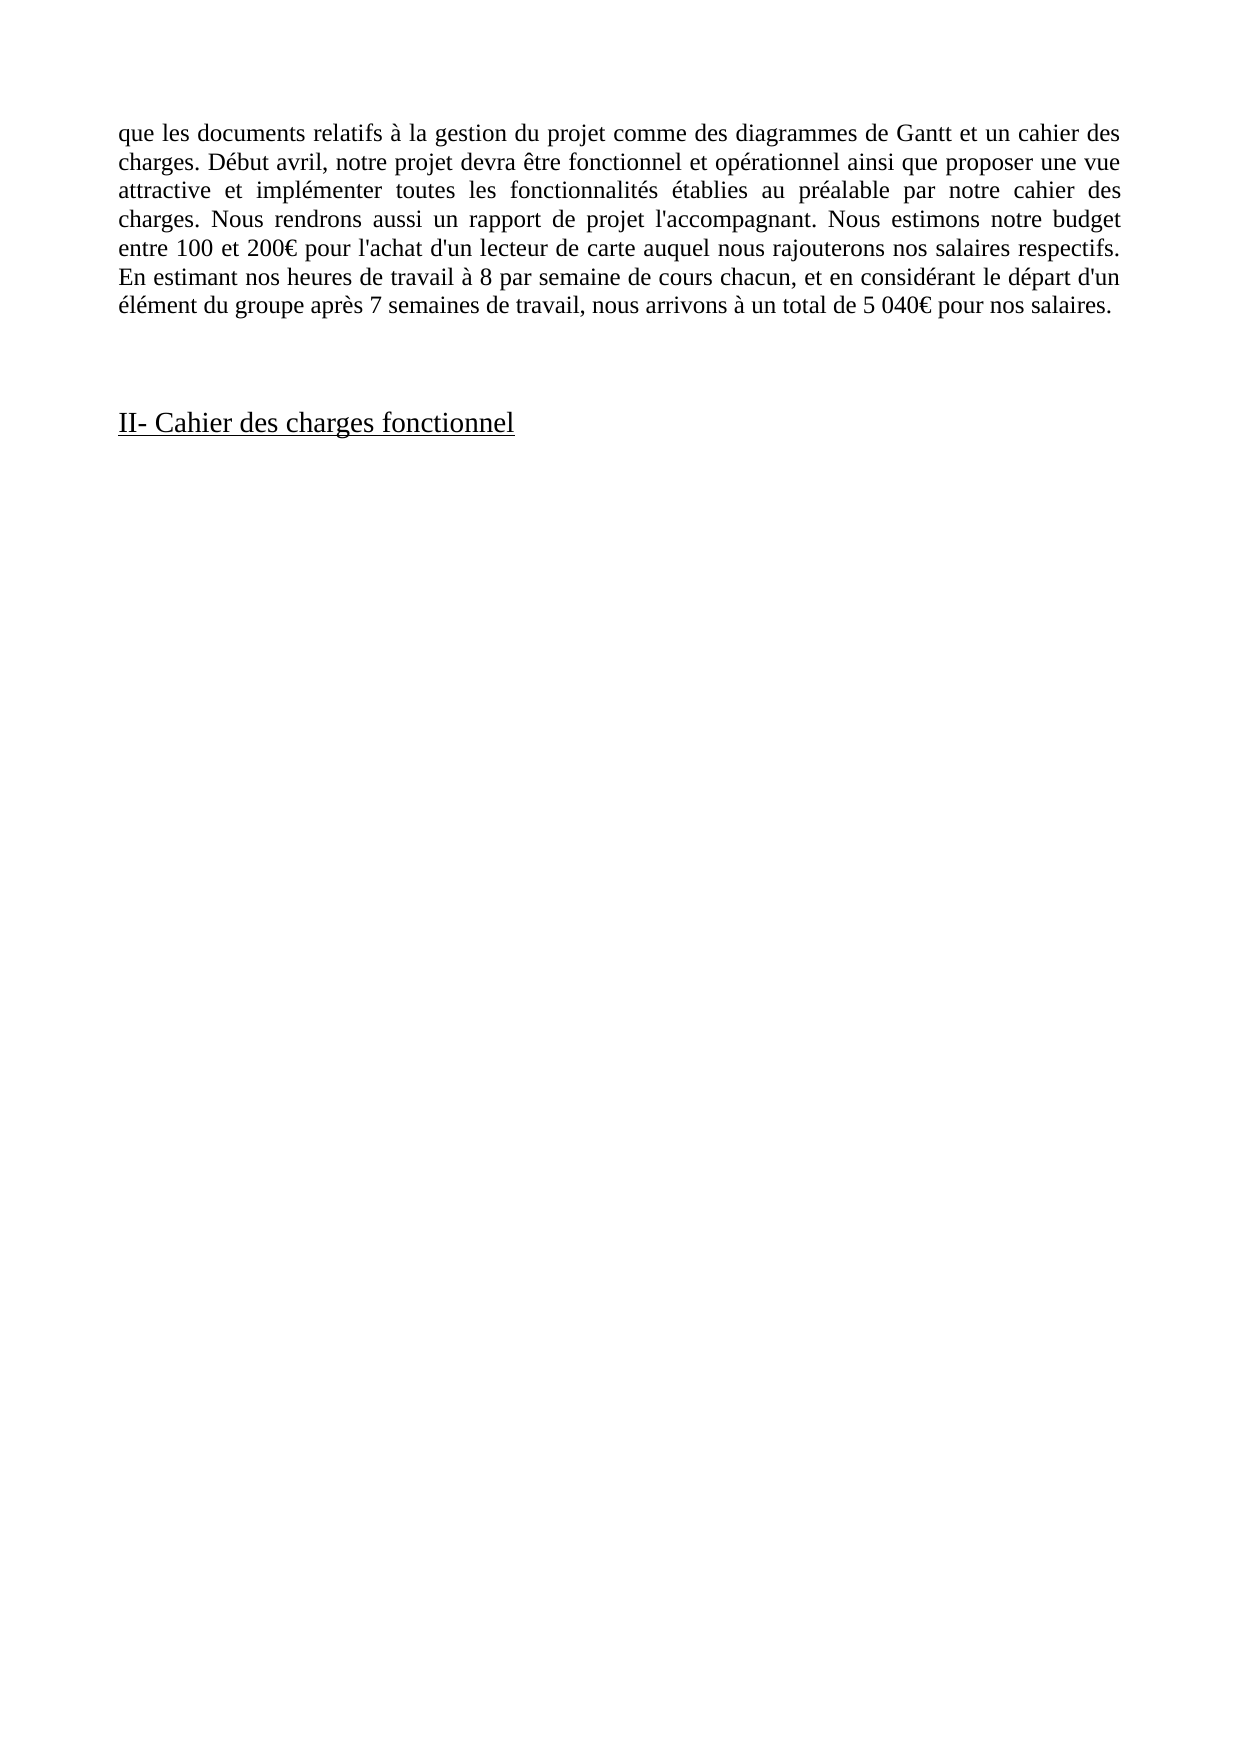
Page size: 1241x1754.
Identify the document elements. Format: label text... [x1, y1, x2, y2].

text II- Cahier des charges fonctionnel [118, 406, 1122, 439]
text que les documents relatifs à la gestion du projet comme des diagrammes de Gantt et un cahier des charges. Début avril, notre projet devra être fonctionnel et opérationnel ainsi que proposer une vue attractive et implémenter toutes les fonctionnalités établies au préalable par notre cahier des charges. Nous rendrons aussi un rapport de projet l'accompagnant. Nous estimons notre budget entre 100 et 200€ pour l'achat d'un lecteur de carte auquel nous rajouterons nos salaires respectifs. En estimant nos heures de travail à 8 par semaine de cours chacun, et en considérant le départ d'un élément du groupe après 7 semaines de travail, nous arrivons à un total de 5 040€ pour nos salaires. [118, 118, 1122, 319]
